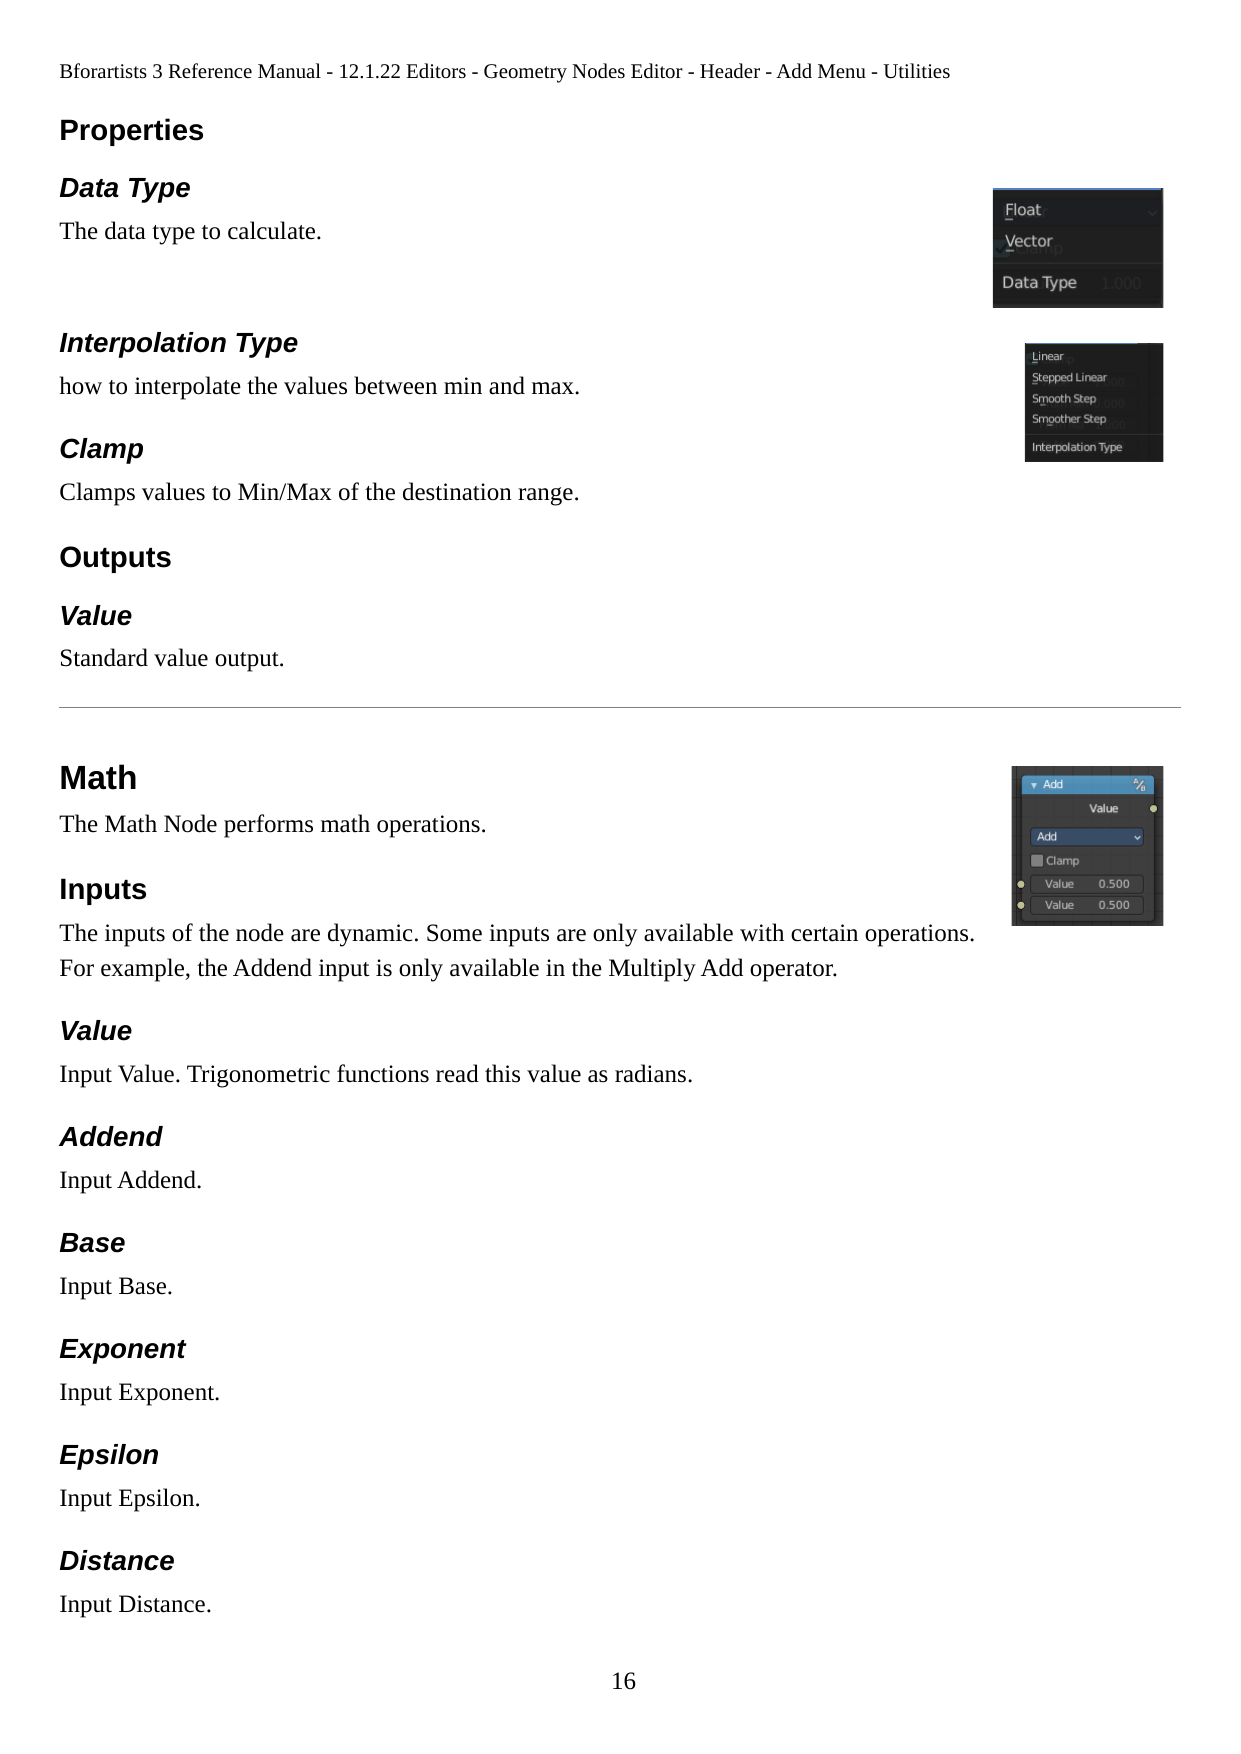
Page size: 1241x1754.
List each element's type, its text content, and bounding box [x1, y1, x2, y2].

text Input Exponent. [59, 1377, 1181, 1406]
text Input Distance. [59, 1589, 1181, 1617]
text Input Value. Trigonometric functions read this value as radians. [59, 1059, 1181, 1088]
subtitle Distance [59, 1544, 1181, 1576]
subtitle Data Type [59, 171, 1181, 203]
picture [1024, 343, 1164, 462]
subtitle [1164, 872, 1181, 906]
text The Math Node performs math operations. [59, 809, 1011, 837]
subtitle Base [59, 1226, 1181, 1258]
subtitle Value [59, 1014, 1181, 1046]
subtitle Math [59, 757, 1181, 796]
subtitle Epsilon [59, 1438, 1181, 1470]
subtitle Exponent [59, 1332, 1181, 1364]
text Input Epsilon. [59, 1483, 1181, 1511]
text Standard value output. [59, 643, 1181, 672]
subtitle Interpolation Type [59, 326, 1181, 358]
subtitle Clamp [59, 432, 1181, 464]
text Clamps values to Min/Max of the destination range. [59, 477, 1181, 505]
subtitle Properties [59, 113, 1181, 146]
text The inputs of the node are dynamic. Some inputs are only available with certain operations. For example, the Addend input is only available in the Multiply Add operator. [59, 918, 1181, 982]
text how to interpolate the values between min and max. [59, 371, 1024, 399]
text The data type to calculate. [59, 216, 992, 244]
text Input Addend. [59, 1165, 1181, 1194]
subtitle Value [59, 599, 1181, 631]
subtitle Outputs [59, 540, 1181, 574]
subtitle Inputs [59, 872, 1011, 906]
subtitle Addend [59, 1121, 1181, 1152]
text Input Base. [59, 1271, 1181, 1299]
picture [992, 188, 1164, 308]
picture [1011, 766, 1164, 926]
